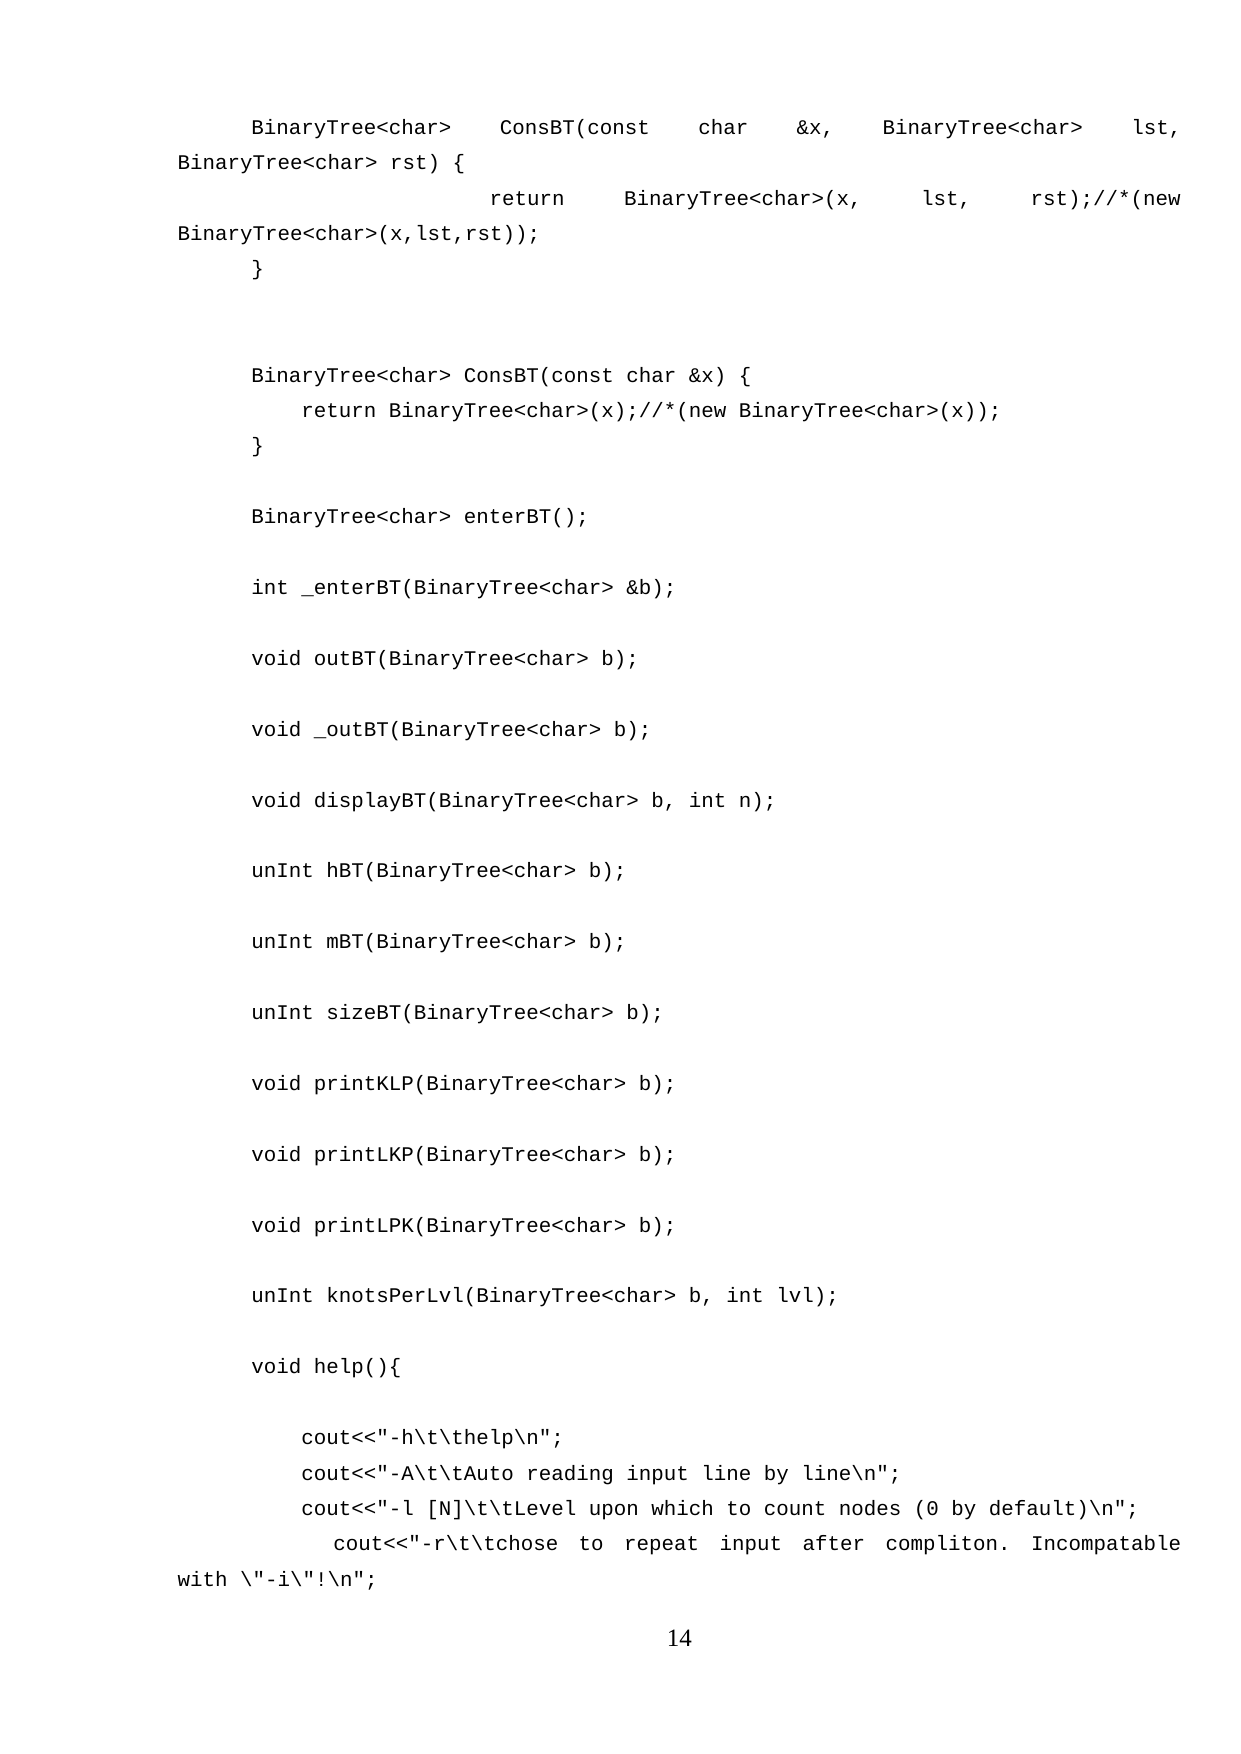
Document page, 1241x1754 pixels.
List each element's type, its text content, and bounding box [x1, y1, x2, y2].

text BinaryTree<char> ConsBT(const char &x) { [177, 365, 1181, 388]
text unInt hBT(BinaryTree<char> b); [177, 861, 1181, 884]
text void displayBT(BinaryTree<char> b, int n); [177, 790, 1181, 813]
text void printLKP(BinaryTree<char> b); [177, 1144, 1181, 1167]
text BinaryTree<char> ConsBT(const char &x, BinaryTree<char> lst, BinaryTree<char> rst) { [177, 117, 1181, 176]
text void _outBT(BinaryTree<char> b); [177, 719, 1181, 742]
text return BinaryTree<char>(x, lst, rst);//*(new BinaryTree<char>(x,lst,rst)); [177, 188, 1181, 247]
text void printKLP(BinaryTree<char> b); [177, 1073, 1181, 1097]
text cout<<"-l [N]\t\tLevel upon which to count nodes (0 by default)\n"; [177, 1498, 1181, 1522]
text int _enterBT(BinaryTree<char> &b); [177, 577, 1181, 601]
text void printLPK(BinaryTree<char> b); [177, 1215, 1181, 1238]
text cout<<"-r\t\tchose to repeat input after compliton. Incompatable with \"-i\"!\n"; [177, 1533, 1181, 1592]
text return BinaryTree<char>(x);//*(new BinaryTree<char>(x)); [177, 400, 1181, 424]
text unInt sizeBT(BinaryTree<char> b); [177, 1002, 1181, 1026]
text } [177, 436, 1181, 459]
text void help(){ [177, 1356, 1181, 1380]
text unInt knotsPerLvl(BinaryTree<char> b, int lvl); [177, 1286, 1181, 1309]
text cout<<"-h\t\thelp\n"; [177, 1427, 1181, 1451]
text void outBT(BinaryTree<char> b); [177, 648, 1181, 672]
text unInt mBT(BinaryTree<char> b); [177, 931, 1181, 955]
text BinaryTree<char> enterBT(); [177, 506, 1181, 530]
text } [177, 258, 1181, 282]
text cout<<"-A\t\tAuto reading input line by line\n"; [177, 1463, 1181, 1486]
